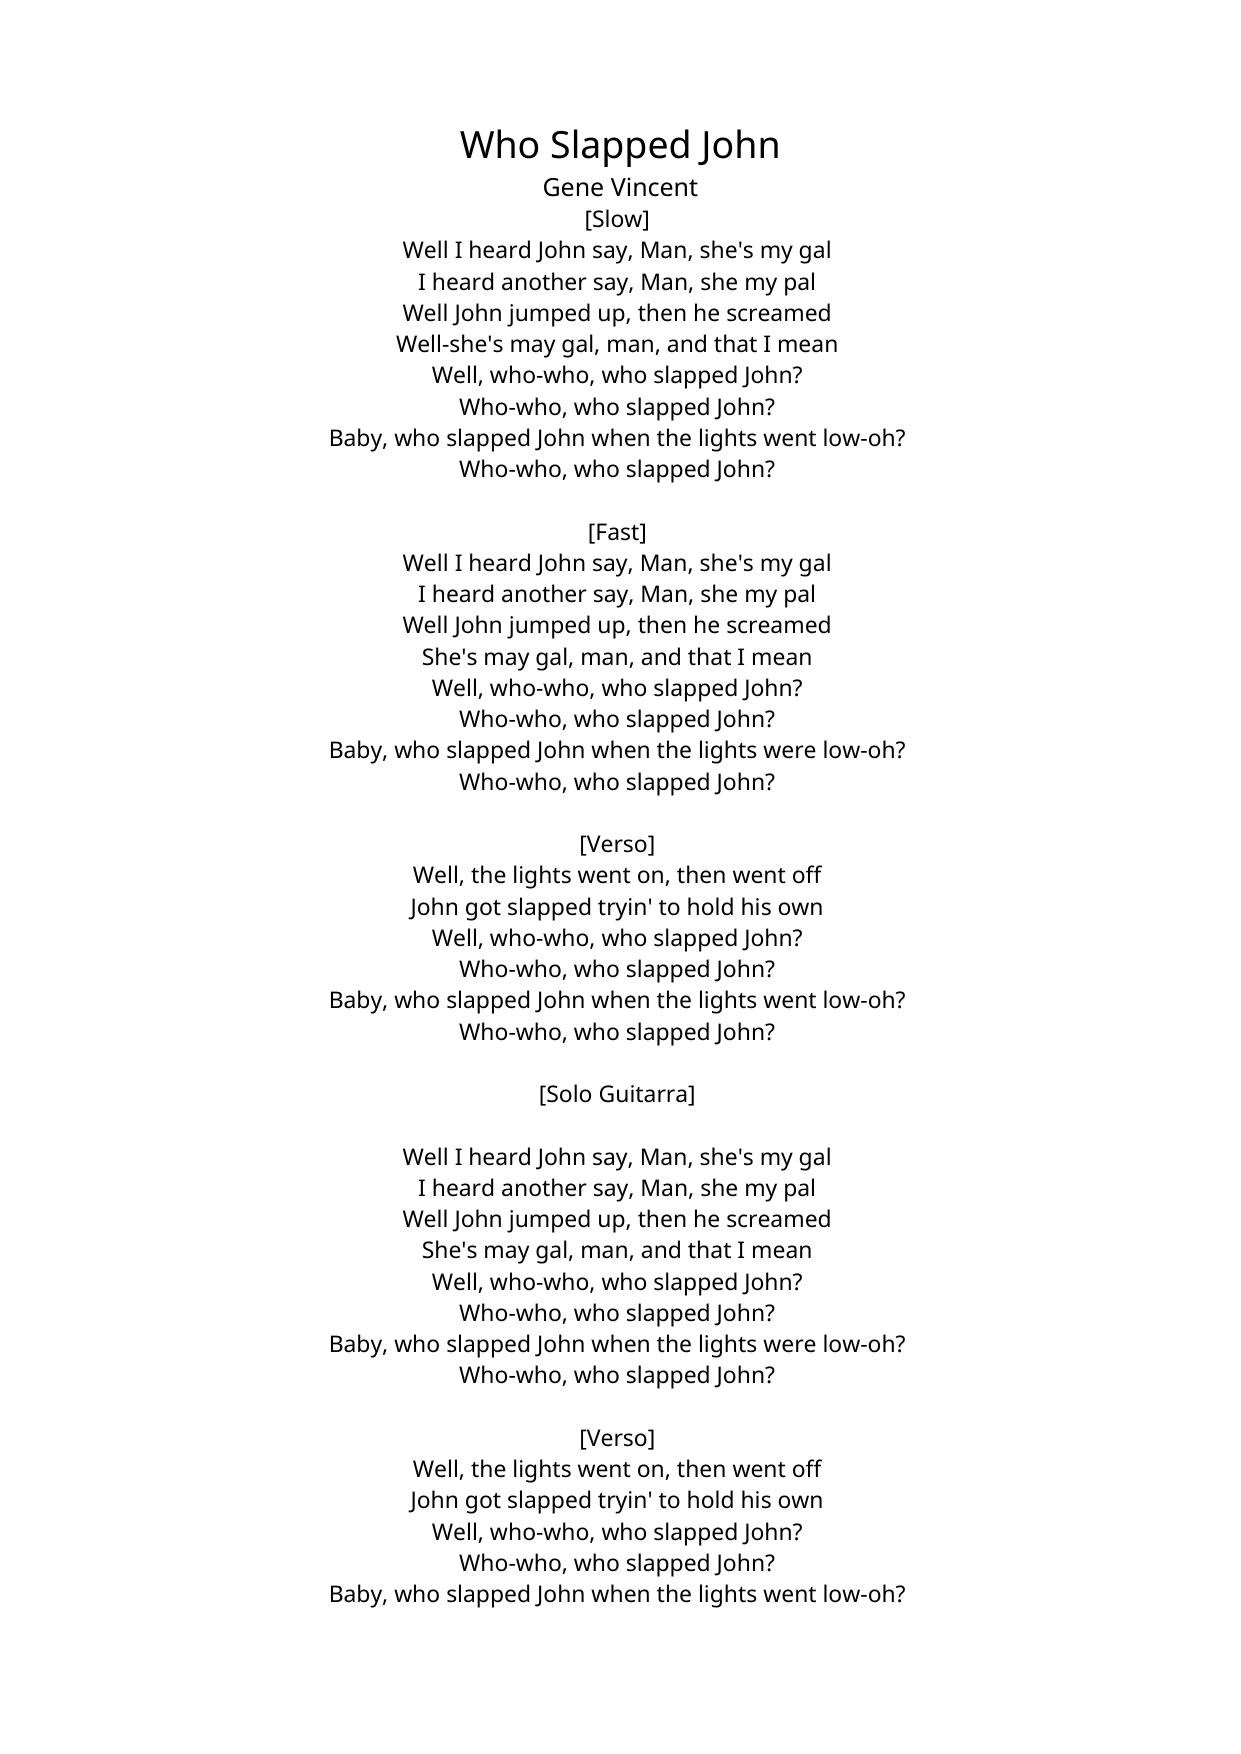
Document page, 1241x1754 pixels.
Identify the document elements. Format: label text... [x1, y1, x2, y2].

text Who-who, who slapped John? [118, 391, 1122, 422]
text Baby, who slapped John when the lights went low-oh? [118, 984, 1122, 1016]
text Well, who-who, who slapped John? [118, 1516, 1122, 1547]
text Who-who, who slapped John? [118, 1297, 1122, 1328]
text Who-who, who slapped John? [118, 766, 1122, 797]
text Gene Vincent [118, 169, 1122, 203]
text John got slapped tryin' to hold his own [118, 1484, 1122, 1516]
text Who-who, who slapped John? [118, 703, 1122, 734]
text Well, the lights went on, then went off [118, 1453, 1122, 1484]
text Well I heard John say, Man, she's my gal [118, 1141, 1122, 1172]
text Well John jumped up, then he screamed [118, 297, 1122, 328]
text Baby, who slapped John when the lights were low-oh? [118, 734, 1122, 766]
text I heard another say, Man, she my pal [118, 578, 1122, 609]
text [Fast] [118, 516, 1122, 547]
text Who Slapped John [118, 118, 1122, 169]
text John got slapped tryin' to hold his own [118, 891, 1122, 922]
text Well John jumped up, then he screamed [118, 609, 1122, 641]
text [Solo Guitarra] [118, 1078, 1122, 1109]
text Well, who-who, who slapped John? [118, 1266, 1122, 1297]
text I heard another say, Man, she my pal [118, 1172, 1122, 1203]
text Well, who-who, who slapped John? [118, 672, 1122, 703]
text Who-who, who slapped John? [118, 1359, 1122, 1391]
text She's may gal, man, and that I mean [118, 641, 1122, 672]
text Who-who, who slapped John? [118, 1547, 1122, 1578]
text Well, who-who, who slapped John? [118, 922, 1122, 953]
text Who-who, who slapped John? [118, 1016, 1122, 1047]
text I heard another say, Man, she my pal [118, 266, 1122, 297]
text Well, who-who, who slapped John? [118, 359, 1122, 391]
text She's may gal, man, and that I mean [118, 1234, 1122, 1266]
text [Verso] [118, 828, 1122, 859]
text [Slow] [118, 203, 1122, 234]
text Well I heard John say, Man, she's my gal [118, 234, 1122, 266]
text Well John jumped up, then he screamed [118, 1203, 1122, 1234]
text Baby, who slapped John when the lights went low-oh? [118, 422, 1122, 453]
text Well, the lights went on, then went off [118, 859, 1122, 891]
text Baby, who slapped John when the lights were low-oh? [118, 1328, 1122, 1359]
text Baby, who slapped John when the lights went low-oh? [118, 1578, 1122, 1609]
text Who-who, who slapped John? [118, 453, 1122, 484]
text Well I heard John say, Man, she's my gal [118, 547, 1122, 578]
text Who-who, who slapped John? [118, 953, 1122, 984]
text [Verso] [118, 1422, 1122, 1453]
text Well-she's may gal, man, and that I mean [118, 328, 1122, 359]
